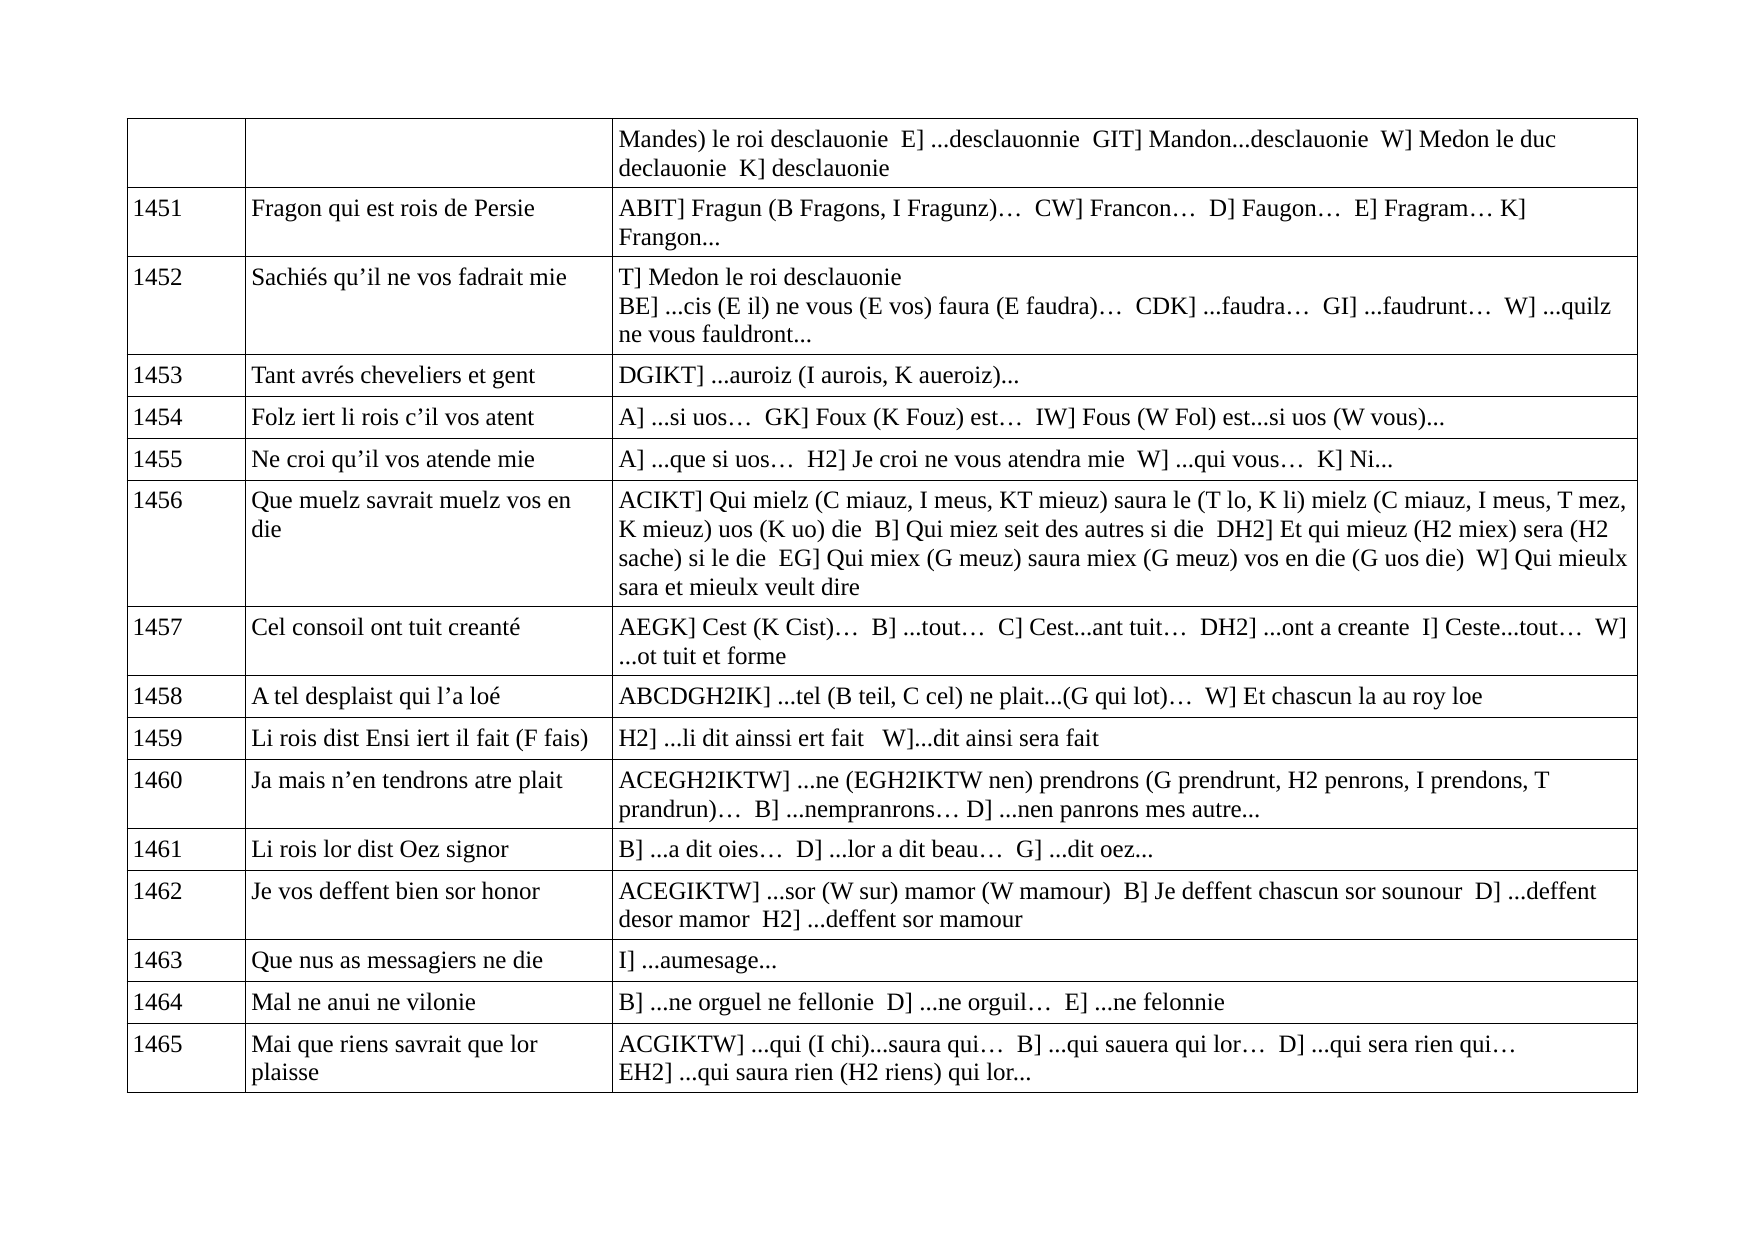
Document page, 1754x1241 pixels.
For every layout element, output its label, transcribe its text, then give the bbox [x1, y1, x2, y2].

table_cell 1464 [128, 982, 245, 1023]
table_cell Ja mais n’en tendrons atre plait [246, 760, 612, 828]
table_cell [246, 119, 612, 187]
table_cell Mandes) le roi desclauonie E] ...desclauonnie GIT] Mandon...desclauonie W] Medon le duc declauonie K] desclauonie [613, 119, 1637, 187]
table_cell Que muelz savrait muelz vos en die [246, 481, 612, 606]
table_cell ABIT] Fragun (B Fragons, I Fragunz)… CW] Francon… D] Faugon… E] Fragram… K] Frangon... [613, 188, 1637, 256]
table_cell ACGIKTW] ...qui (I chi)...saura qui… B] ...qui sauera qui lor… D] ...qui sera rien qui… EH2] ...qui saura rien (H2 riens) qui lor... [613, 1024, 1637, 1092]
table_cell A tel desplaist qui l’a loé [246, 676, 612, 717]
table_cell Mai que riens savrait que lor plaisse [246, 1024, 612, 1092]
table_cell 1458 [128, 676, 245, 717]
table_cell 1460 [128, 760, 245, 828]
table_cell Li rois lor dist Oez signor [246, 829, 612, 870]
table_cell Folz iert li rois c’il vos atent [246, 397, 612, 438]
table_cell B] ...a dit oies… D] ...lor a dit beau… G] ...dit oez... [613, 829, 1637, 870]
table_cell 1456 [128, 481, 245, 606]
table_cell Cel consoil ont tuit creanté [246, 607, 612, 675]
table_cell ACEGIKTW] ...sor (W sur) mamor (W mamour) B] Je deffent chascun sor sounour D] ...deffent desor mamor H2] ...deffent sor mamour [613, 871, 1637, 939]
table_cell 1461 [128, 829, 245, 870]
table_cell Tant avrés cheveliers et gent [246, 355, 612, 396]
table_cell 1463 [128, 940, 245, 981]
table_cell 1454 [128, 397, 245, 438]
table_cell 1459 [128, 718, 245, 759]
table_cell ACIKT] Qui mielz (C miauz, I meus, KT mieuz) saura le (T lo, K li) mielz (C miauz, I meus, T mez, K mieuz) uos (K uo) die B] Qui miez seit des autres si die DH2] Et qui mieuz (H2 miex) sera (H2 sache) si le die EG] Qui miex (G meuz) saura miex (G meuz) vos en die (G uos die) W] Qui mieulx sara et mieulx veult dire [613, 481, 1637, 606]
table_cell B] ...ne orguel ne fellonie D] ...ne orguil… E] ...ne felonnie [613, 982, 1637, 1023]
table_cell T] Medon le roi desclauonie BE] ...cis (E il) ne vous (E vos) faura (E faudra)… CDK] ...faudra… GI] ...faudrunt… W] ...quilz ne vous fauldront... [613, 257, 1637, 354]
table_cell I] ...aumesage... [613, 940, 1637, 981]
table_cell Mal ne anui ne vilonie [246, 982, 612, 1023]
table_cell A] ...si uos… GK] Foux (K Fouz) est… IW] Fous (W Fol) est...si uos (W vous)... [613, 397, 1637, 438]
table_cell Li rois dist Ensi iert il fait (F fais) [246, 718, 612, 759]
table_cell Fragon qui est rois de Persie [246, 188, 612, 256]
table_cell Que nus as messagiers ne die [246, 940, 612, 981]
table_cell 1452 [128, 257, 245, 354]
table_cell A] ...que si uos… H2] Je croi ne vous atendra mie W] ...qui vous… K] Ni... [613, 439, 1637, 480]
table_cell 1453 [128, 355, 245, 396]
table_cell Sachiés qu’il ne vos fadrait mie [246, 257, 612, 354]
table_cell 1465 [128, 1024, 245, 1092]
table_cell 1455 [128, 439, 245, 480]
table_cell Je vos deffent bien sor honor [246, 871, 612, 939]
table_cell ABCDGH2IK] ...tel (B teil, C cel) ne plait...(G qui lot)… W] Et chascun la au roy loe [613, 676, 1637, 717]
table_cell H2] ...li dit ainssi ert fait W]...dit ainsi sera fait [613, 718, 1637, 759]
table_cell Ne croi qu’il vos atende mie [246, 439, 612, 480]
table_cell 1462 [128, 871, 245, 939]
table_cell DGIKT] ...auroiz (I aurois, K aueroiz)... [613, 355, 1637, 396]
table_cell 1451 [128, 188, 245, 256]
table_cell 1457 [128, 607, 245, 675]
table_cell [128, 119, 245, 187]
table_cell AEGK] Cest (K Cist)… B] ...tout… C] Cest...ant tuit… DH2] ...ont a creante I] Ceste...tout… W] ...ot tuit et forme [613, 607, 1637, 675]
table_cell ACEGH2IKTW] ...ne (EGH2IKTW nen) prendrons (G prendrunt, H2 penrons, I prendons, T prandrun)… B] ...nempranrons… D] ...nen panrons mes autre... [613, 760, 1637, 828]
